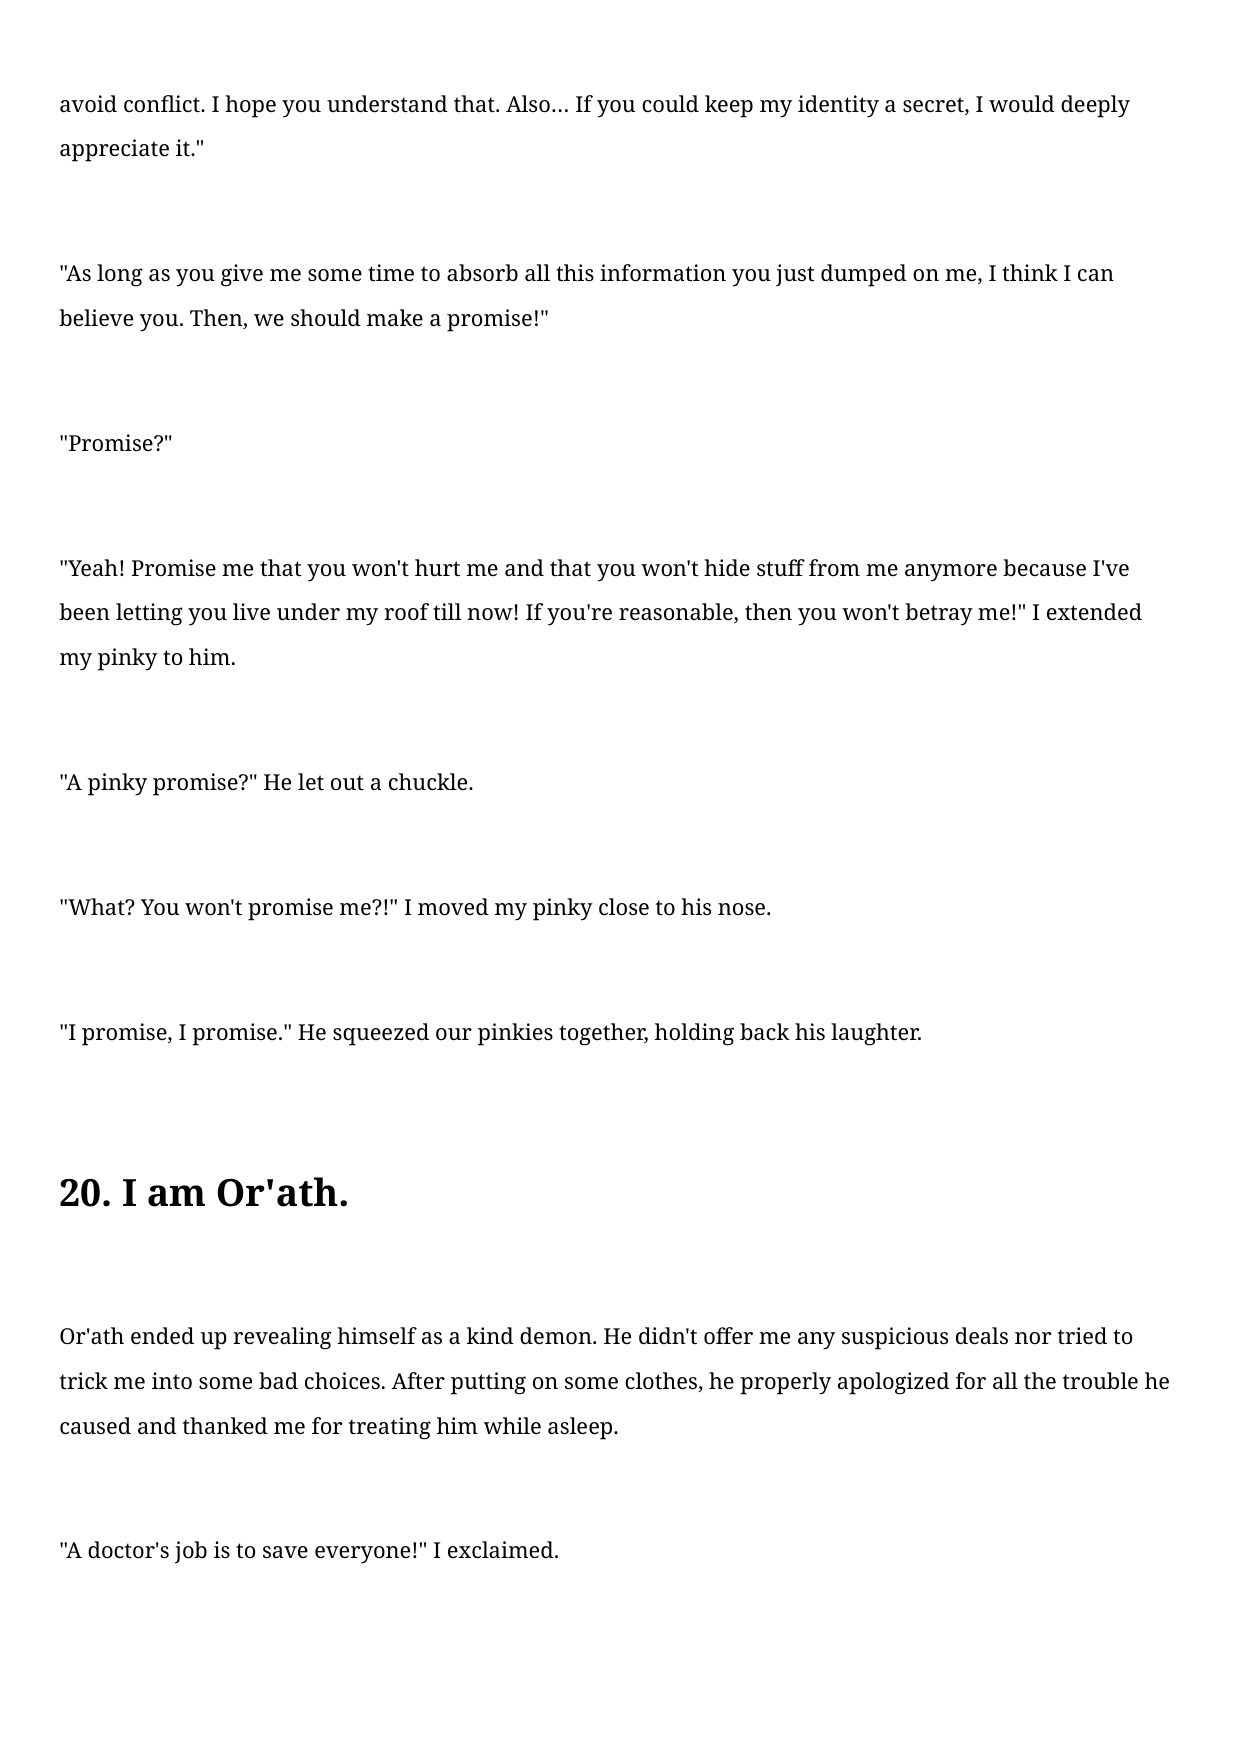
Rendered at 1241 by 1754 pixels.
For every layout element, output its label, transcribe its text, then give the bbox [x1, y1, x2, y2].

text "What? You won't promise me?!" I moved my pinky close to his nose. [59, 892, 1181, 922]
text "Yeah! Promise me that you won't hurt me and that you won't hide stuff from me anymore because I've been letting you live under my roof till now! If you're reasonable, then you won't betray me!" I extended my pinky to him. [59, 553, 1181, 672]
text "A pinky promise?" He let out a chuckle. [59, 767, 1181, 797]
text avoid conflict. I hope you understand that. Also… If you could keep my identity a secret, I would deeply appreciate it." [59, 88, 1181, 163]
text "As long as you give me some time to absorb all this information you just dumped on me, I think I can believe you. Then, we should make a promise!" [59, 258, 1181, 333]
text "A doctor's job is to save everyone!" I exclaimed. [59, 1536, 1181, 1565]
subtitle 20. I am Or'ath. [59, 1167, 1181, 1218]
text Or'ath ended up revealing himself as a kind demon. He didn't offer me any suspicious deals nor tried to trick me into some bad choices. After putting on some clothes, he properly apologized for all the trouble he caused and thanked me for treating him while asleep. [59, 1321, 1181, 1440]
text "I promise, I promise." He squeezed our pinkies together, holding back his laughter. [59, 1017, 1181, 1046]
text "Promise?" [59, 428, 1181, 457]
